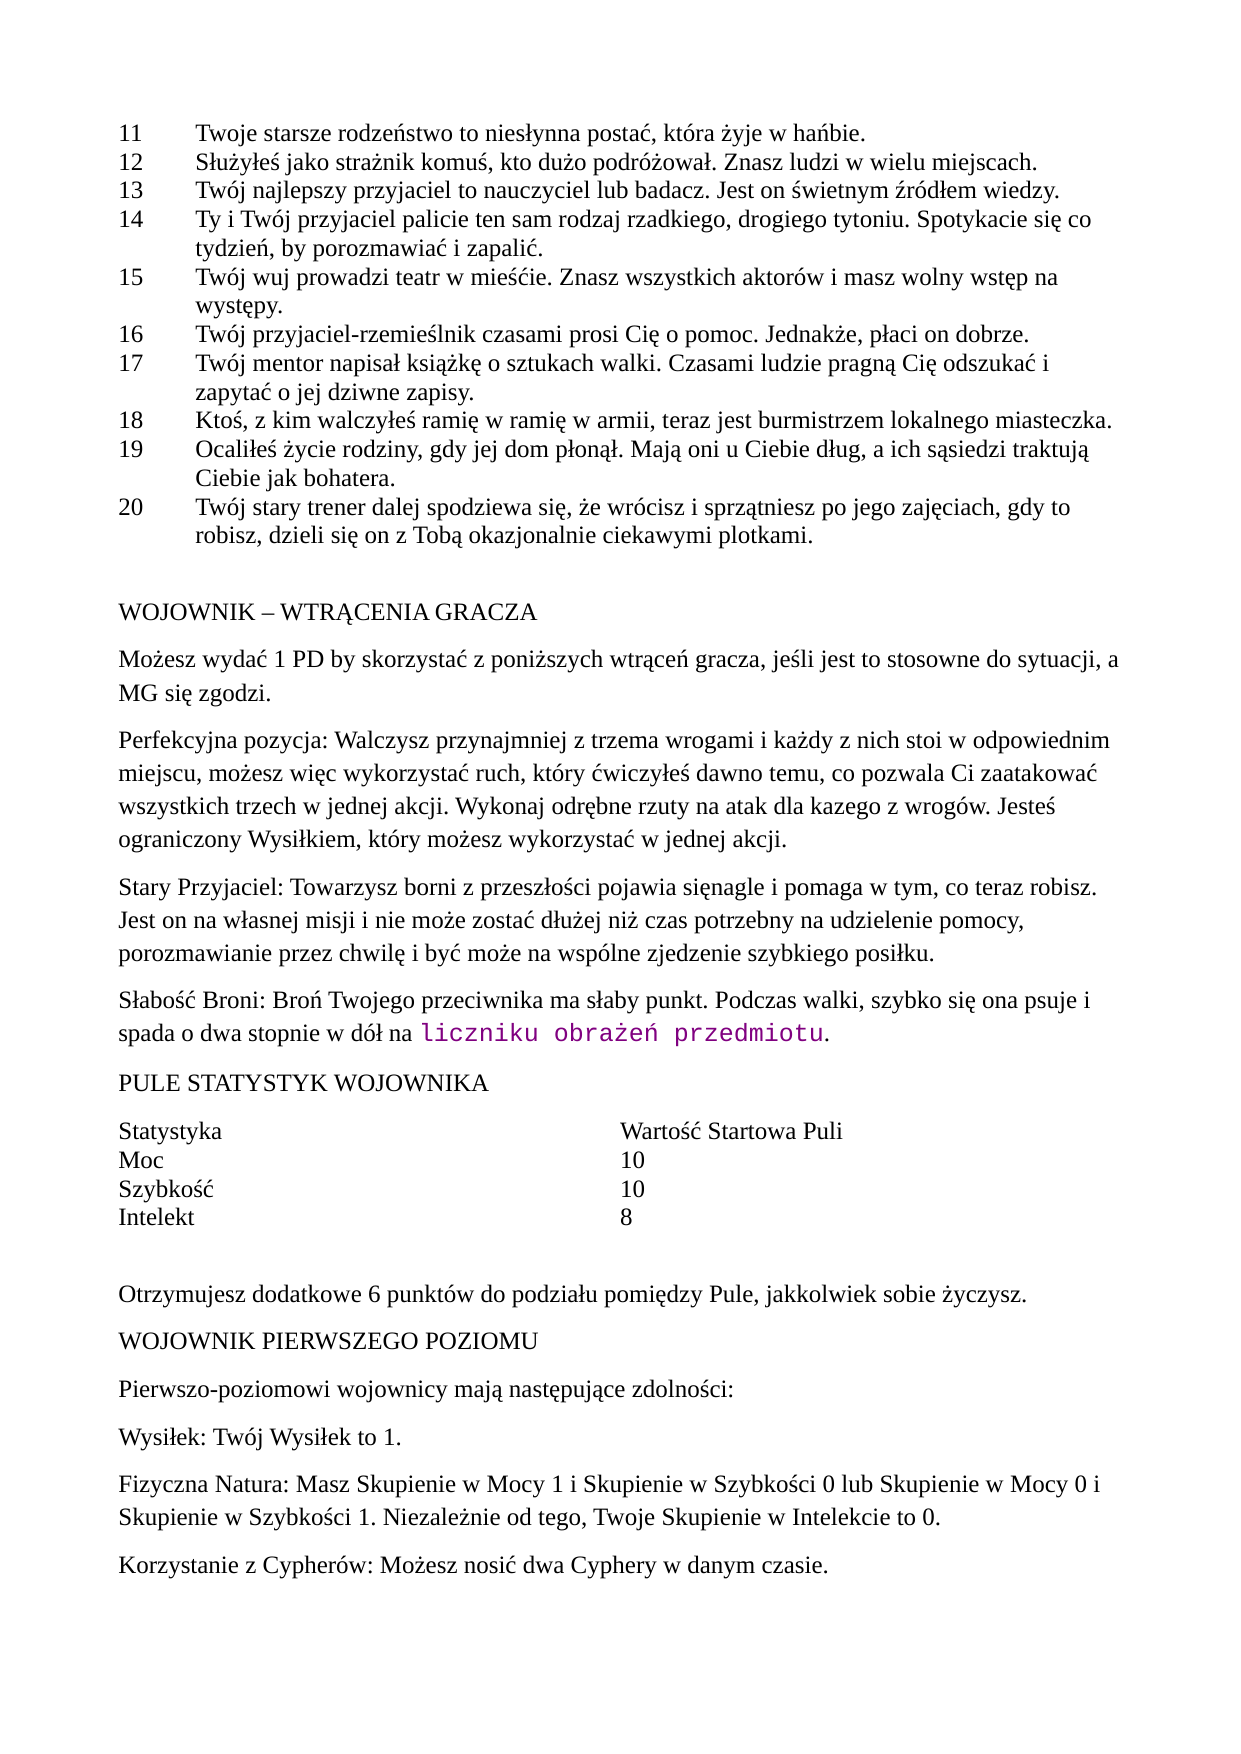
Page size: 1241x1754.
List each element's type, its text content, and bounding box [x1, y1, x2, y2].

text Otrzymujesz dodatkowe 6 punktów do podziału pomiędzy Pule, jakkolwiek sobie życzysz. [118, 1279, 1122, 1307]
table_cell Służyłeś jako strażnik komuś, kto dużo podróżował. Znasz ludzi w wielu miejscach. [195, 147, 1122, 176]
text Stary Przyjaciel: Towarzysz borni z przeszłości pojawia sięnagle i pomaga w tym, co teraz robisz. Jest on na własnej misji i nie może zostać dłużej niż czas potrzebny na udzielenie pomocy, porozmawianie przez chwilę i być może na wspólne zjedzenie szybkiego posiłku. [118, 872, 1122, 967]
table_cell 13 [118, 176, 195, 204]
table_header Statystyka [118, 1116, 620, 1145]
table_cell 10 [620, 1145, 1122, 1174]
table_cell 20 [118, 492, 195, 549]
table_cell Ty i Twój przyjaciel palicie ten sam rodzaj rzadkiego, drogiego tytoniu. Spotykacie się co tydzień, by porozmawiać i zapalić. [195, 204, 1122, 262]
table_cell Twój wuj prowadzi teatr w mieśćie. Znasz wszystkich aktorów i masz wolny wstęp na występy. [195, 262, 1122, 319]
table_cell Twój przyjaciel-rzemieślnik czasami prosi Cię o pomoc. Jednakże, płaci on dobrze. [195, 319, 1122, 348]
text Korzystanie z Cypherów: Możesz nosić dwa Cyphery w danym czasie. [118, 1550, 1122, 1578]
table_cell 11 [118, 118, 195, 147]
table_header Wartość Startowa Puli [620, 1116, 1122, 1145]
table_cell Ocaliłeś życie rodziny, gdy jej dom płonął. Mają oni u Ciebie dług, a ich sąsiedzi traktują Ciebie jak bohatera. [195, 434, 1122, 492]
text Pierwszo-poziomowi wojownicy mają następujące zdolności: [118, 1374, 1122, 1403]
text PULE STATYSTYK WOJOWNIKA [118, 1068, 1122, 1097]
table_cell 8 [620, 1203, 1122, 1231]
table_cell 16 [118, 319, 195, 348]
text Słabość Broni: Broń Twojego przeciwnika ma słaby punkt. Podczas walki, szybko się ona psuje i spada o dwa stopnie w dół na liczniku obrażeń przedmiotu. [118, 986, 1122, 1049]
text WOJOWNIK PIERWSZEGO POZIOMU [118, 1326, 1122, 1355]
text WOJOWNIK – WTRĄCENIA GRACZA [118, 597, 1122, 626]
text Perfekcyjna pozycja: Walczysz przynajmniej z trzema wrogami i każdy z nich stoi w odpowiednim miejscu, możesz więc wykorzystać ruch, który ćwiczyłeś dawno temu, co pozwala Ci zaatakować wszystkich trzech w jednej akcji. Wykonaj odrębne rzuty na atak dla kazego z wrogów. Jesteś ograniczony Wysiłkiem, który możesz wykorzystać w jednej akcji. [118, 725, 1122, 853]
table_cell 17 [118, 348, 195, 406]
table_cell 12 [118, 147, 195, 176]
table_cell Moc [118, 1145, 620, 1174]
table_cell 19 [118, 434, 195, 492]
table_cell Intelekt [118, 1203, 620, 1231]
table_cell Szybkość [118, 1174, 620, 1202]
table_cell 18 [118, 406, 195, 434]
table_cell 15 [118, 262, 195, 319]
table_cell 14 [118, 204, 195, 262]
text Wysiłek: Twój Wysiłek to 1. [118, 1422, 1122, 1450]
table_cell Twój mentor napisał książkę o sztukach walki. Czasami ludzie pragną Cię odszukać i zapytać o jej dziwne zapisy. [195, 348, 1122, 406]
table_cell Twój stary trener dalej spodziewa się, że wrócisz i sprzątniesz po jego zajęciach, gdy to robisz, dzieli się on z Tobą okazjonalnie ciekawymi plotkami. [195, 492, 1122, 549]
text Fizyczna Natura: Masz Skupienie w Mocy 1 i Skupienie w Szybkości 0 lub Skupienie w Mocy 0 i Skupienie w Szybkości 1. Niezależnie od tego, Twoje Skupienie w Intelekcie to 0. [118, 1469, 1122, 1531]
table_cell Twoje starsze rodzeństwo to niesłynna postać, która żyje w hańbie. [195, 118, 1122, 147]
table_cell Twój najlepszy przyjaciel to nauczyciel lub badacz. Jest on świetnym źródłem wiedzy. [195, 176, 1122, 204]
table_cell Ktoś, z kim walczyłeś ramię w ramię w armii, teraz jest burmistrzem lokalnego miasteczka. [195, 406, 1122, 434]
text Możesz wydać 1 PD by skorzystać z poniższych wtrąceń gracza, jeśli jest to stosowne do sytuacji, a MG się zgodzi. [118, 644, 1122, 706]
table_cell 10 [620, 1174, 1122, 1202]
